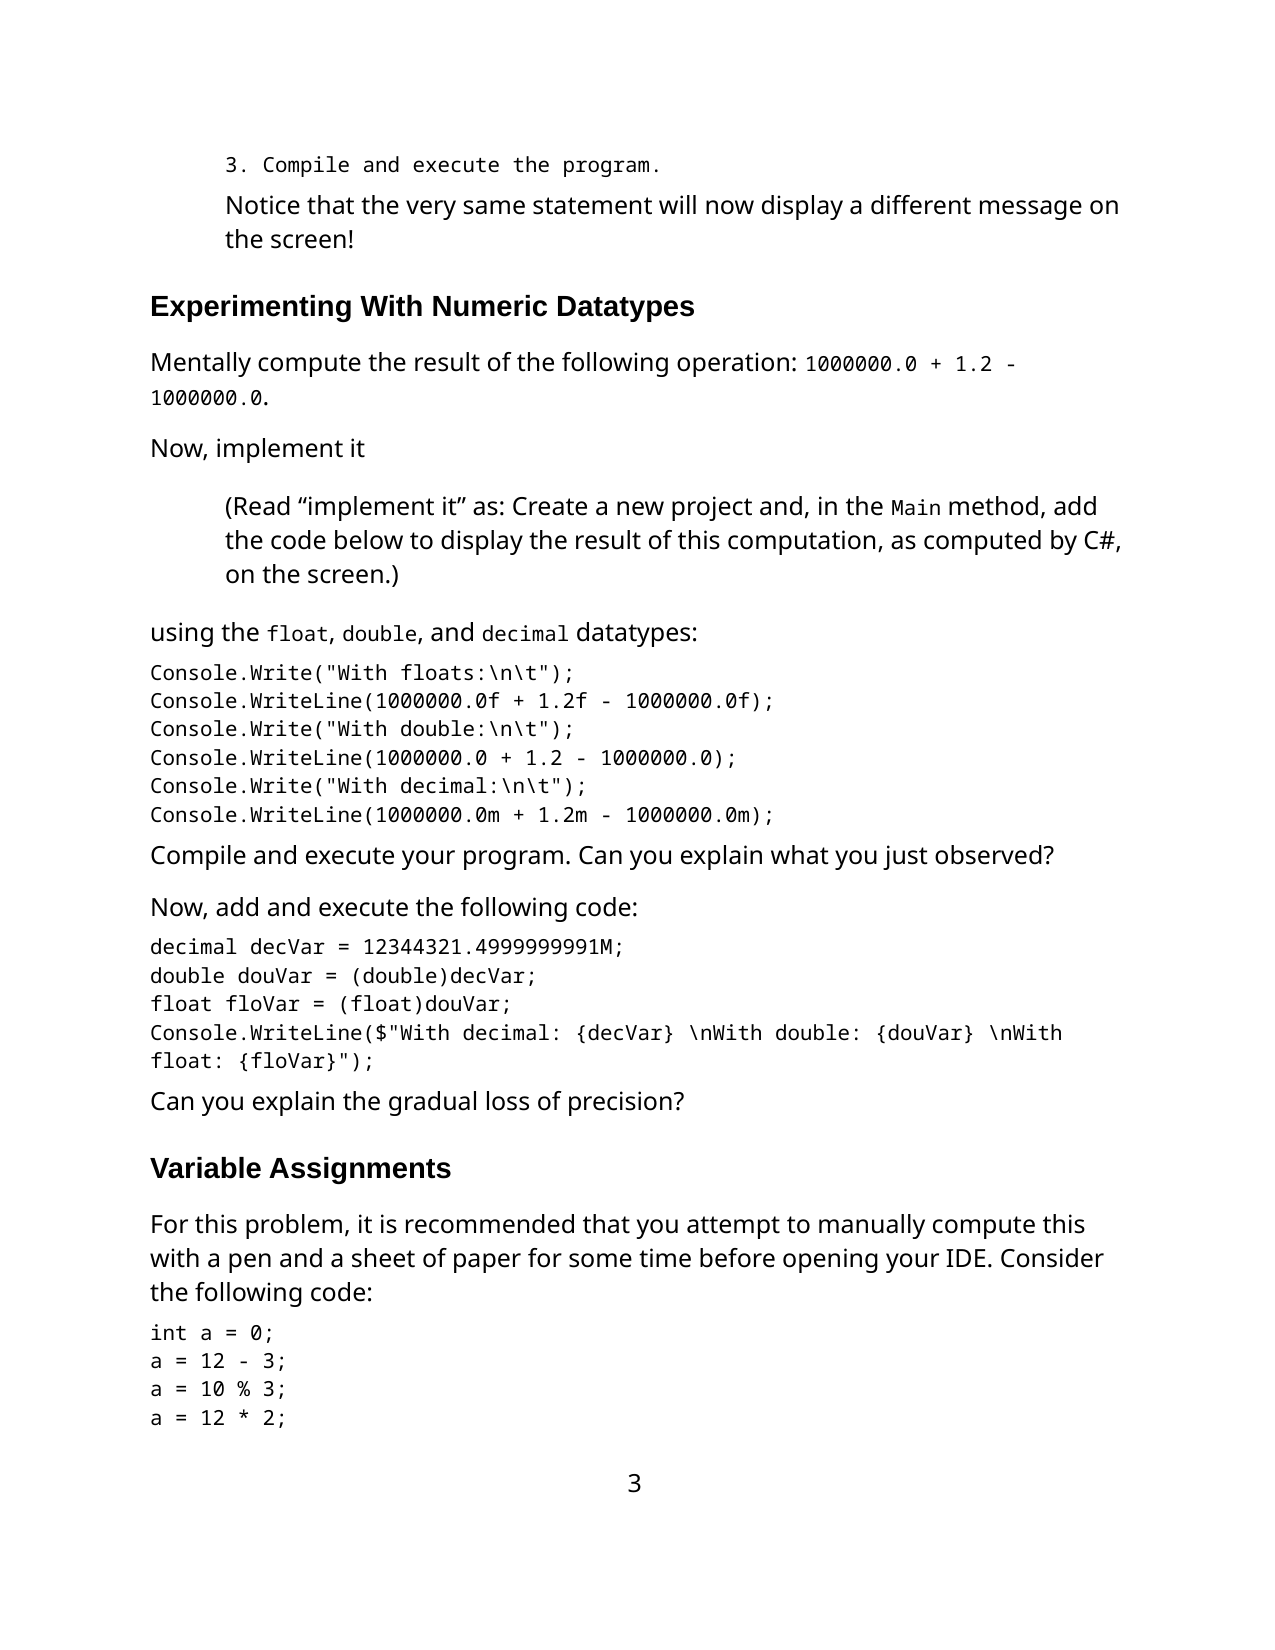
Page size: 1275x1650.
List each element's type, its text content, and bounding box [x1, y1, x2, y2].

text For this problem, it is recommended that you attempt to manually compute this with a pen and a sheet of paper for some time before opening your IDE. Consider the following code: [150, 1206, 1125, 1309]
text Compile and execute your program. Can you explain what you just observed? [150, 837, 1125, 871]
list Notice that the very same statement will now display a different message on the screen! [187, 187, 1125, 256]
text a = 12 * 2; [150, 1403, 1125, 1431]
text int a = 0; [150, 1318, 1125, 1346]
text Console.WriteLine(1000000.0m + 1.2m - 1000000.0m); [150, 800, 1125, 828]
text using the float, double, and decimal datatypes: [150, 615, 1125, 649]
text Console.WriteLine(1000000.0f + 1.2f - 1000000.0f); [150, 686, 1125, 714]
list Compile and execute the program. [225, 150, 1125, 178]
subtitle Experimenting With Numeric Datatypes [150, 289, 1125, 323]
text Now, add and execute the following code: [150, 889, 1125, 923]
text Mentally compute the result of the following operation: 1000000.0 + 1.2 - 1000000.0. [150, 344, 1125, 413]
text Now, implement it [150, 431, 1125, 464]
text decimal decVar = 12344321.4999999991M; [150, 932, 1125, 961]
text a = 12 - 3; [150, 1346, 1125, 1374]
text Can you explain the gradual loss of precision? [150, 1083, 1125, 1117]
text Console.WriteLine(1000000.0 + 1.2 - 1000000.0); [150, 743, 1125, 771]
text Console.Write("With double:\n\t"); [150, 714, 1125, 743]
text a = 10 % 3; [150, 1374, 1125, 1403]
text Console.WriteLine($"With decimal: {decVar} \nWith double: {douVar} \nWith float: {floVar}"); [150, 1018, 1125, 1074]
text (Read “implement it” as: Create a new project and, in the Main method, add the code below to display the result of this computation, as computed by C#, on the screen.) [225, 488, 1125, 591]
text double douVar = (double)decVar; [150, 961, 1125, 989]
text float floVar = (float)douVar; [150, 989, 1125, 1018]
subtitle Variable Assignments [150, 1151, 1125, 1185]
text Console.Write("With decimal:\n\t"); [150, 771, 1125, 800]
text Console.Write("With floats:\n\t"); [150, 658, 1125, 686]
